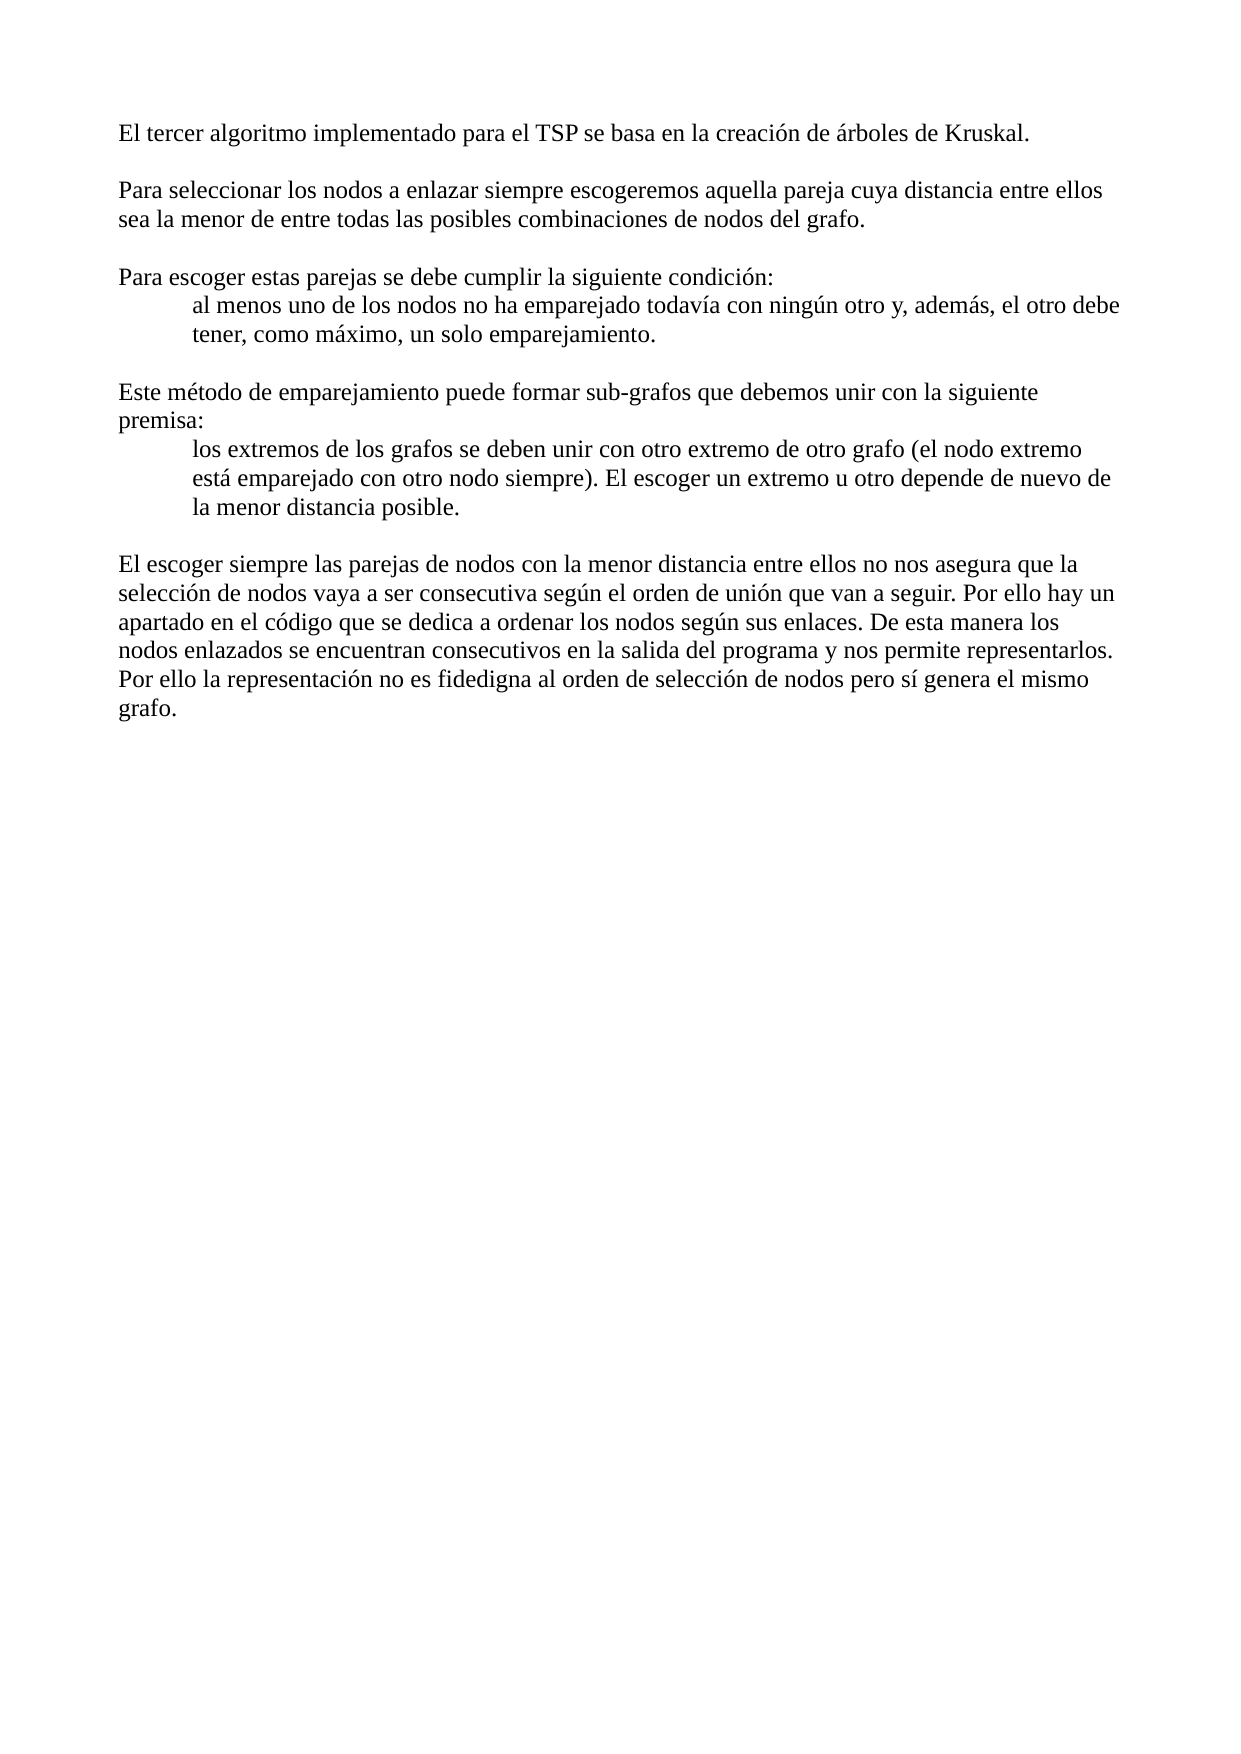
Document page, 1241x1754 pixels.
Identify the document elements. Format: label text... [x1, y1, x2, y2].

text El escoger siempre las parejas de nodos con la menor distancia entre ellos no nos asegura que la selección de nodos vaya a ser consecutiva según el orden de unión que van a seguir. Por ello hay un apartado en el código que se dedica a ordenar los nodos según sus enlaces. De esta manera los nodos enlazados se encuentran consecutivos en la salida del programa y nos permite representarlos. Por ello la representación no es fidedigna al orden de selección de nodos pero sí genera el mismo grafo. [118, 549, 1122, 722]
text al menos uno de los nodos no ha emparejado todavía con ningún otro y, además, el otro debe tener, como máximo, un solo emparejamiento. [118, 291, 1122, 348]
text Este método de emparejamiento puede formar sub-grafos que debemos unir con la siguiente premisa: los extremos de los grafos se deben unir con otro extremo de otro grafo (el nodo extremo está emparejado con otro nodo siempre). El escoger un extremo u otro depende de nuevo de la menor distancia posible. [118, 377, 1122, 521]
text El tercer algoritmo implementado para el TSP se basa en la creación de árboles de Kruskal. [118, 118, 1122, 147]
text Para escoger estas parejas se debe cumplir la siguiente condición: [118, 262, 1122, 291]
text Para seleccionar los nodos a enlazar siempre escogeremos aquella pareja cuya distancia entre ellos sea la menor de entre todas las posibles combinaciones de nodos del grafo. [118, 176, 1122, 233]
